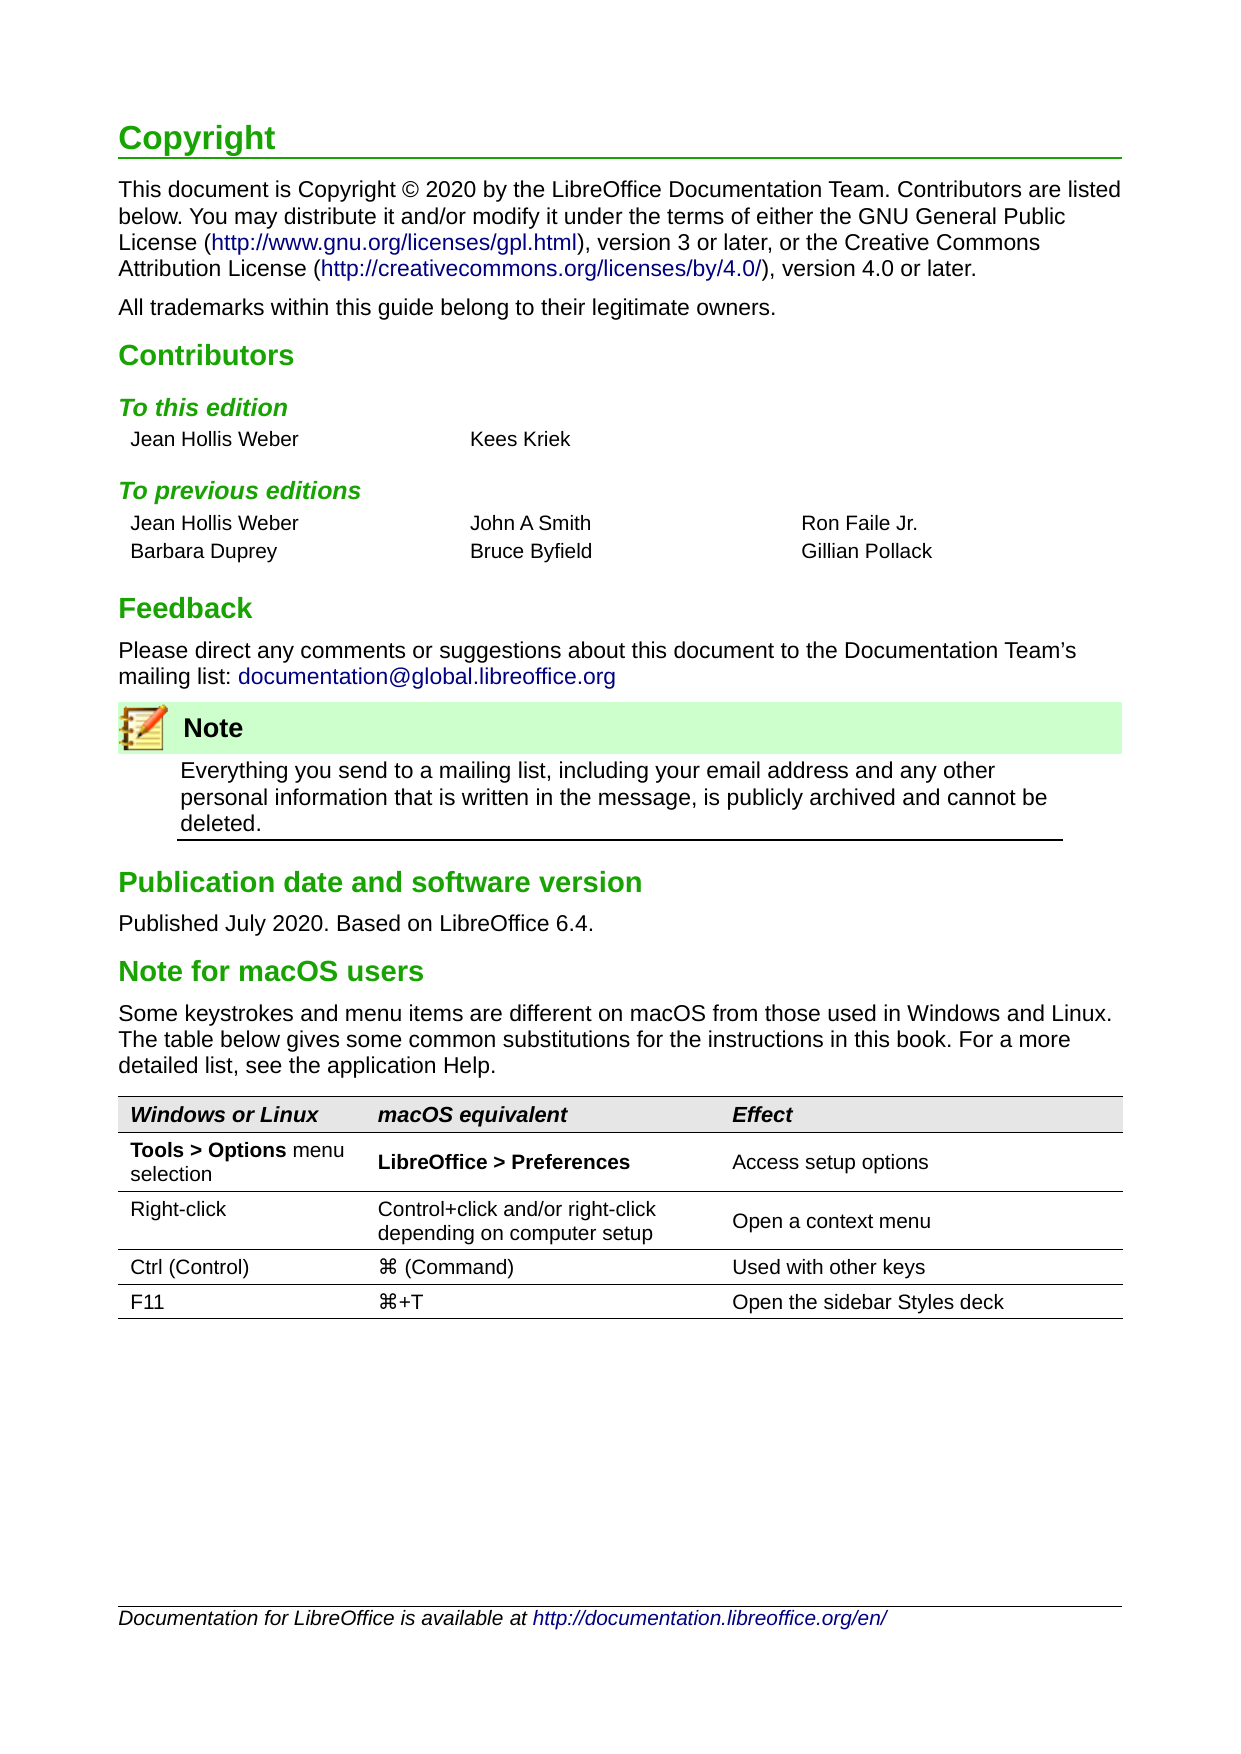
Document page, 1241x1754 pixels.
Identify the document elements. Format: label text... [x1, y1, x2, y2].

table_cell Access setup options [720, 1133, 1123, 1191]
table_cell LibreOffice > Preferences [366, 1133, 720, 1191]
table_header [789, 427, 1122, 456]
table_cell F11 [118, 1285, 366, 1318]
table_cell Used with other keys [720, 1250, 1123, 1283]
text Published July 2020. Based on LibreOffice 6.4. [118, 910, 1122, 937]
table_cell Open the sidebar Styles deck [720, 1285, 1123, 1318]
table_cell Ctrl (Control) [118, 1250, 366, 1283]
subtitle To previous editions [118, 476, 1122, 505]
subtitle Copyright [118, 118, 1122, 157]
text This document is Copyright © 2020 by the LibreOffice Documentation Team. Contributors are listed below. You may distribute it and/or modify it under the terms of either the GNU General Public License (http://www.gnu.org/licenses/gpl.html), version 3 or later, or the Creative Commons Attribution License (http://creativecommons.org/licenses/by/4.0/), version 4.0 or later. [118, 176, 1122, 282]
table_cell ⌘+T [366, 1285, 720, 1318]
subtitle Note [118, 702, 1122, 754]
table_cell Right-click [118, 1192, 366, 1249]
text All trademarks within this guide belong to their legitimate owners. [118, 294, 1122, 321]
table_cell Tools > Options menu selection [118, 1133, 366, 1191]
table_cell Bruce Byfield [458, 539, 789, 568]
table_header Jean Hollis Weber [118, 511, 458, 539]
text Everything you send to a mailing list, including your email address and any other personal information that is written in the message, is publicly archived and cannot be deleted. [177, 754, 1063, 839]
subtitle Feedback [118, 591, 1122, 625]
table_header Effect [720, 1097, 1123, 1132]
table_header Kees Kriek [458, 427, 789, 456]
text Please direct any comments or suggestions about this document to the Documentation Team’s mailing list: documentation@global.libreoffice.org [118, 637, 1122, 689]
table_header Ron Faile Jr. [789, 511, 1122, 539]
subtitle Note for macOS users [118, 954, 1122, 988]
table_cell Gillian Pollack [789, 539, 1122, 568]
table_cell Open a context menu [720, 1192, 1123, 1249]
table_header John A Smith [458, 511, 789, 539]
table_header Jean Hollis Weber [118, 427, 458, 456]
text Some keystrokes and menu items are different on macOS from those used in Windows and Linux. The table below gives some common substitutions for the instructions in this book. For a more detailed list, see the application Help. [118, 999, 1122, 1079]
subtitle Publication date and software version [118, 865, 1122, 898]
subtitle To this edition [118, 392, 1122, 421]
table_cell Control+click and/or right-click depending on computer setup [366, 1192, 720, 1249]
subtitle Contributors [118, 338, 1122, 372]
picture [119, 703, 170, 754]
table_cell ⌘ (Command) [366, 1250, 720, 1283]
table_header macOS equivalent [366, 1097, 720, 1132]
table_header Windows or Linux [118, 1097, 366, 1132]
table_cell Barbara Duprey [118, 539, 458, 568]
